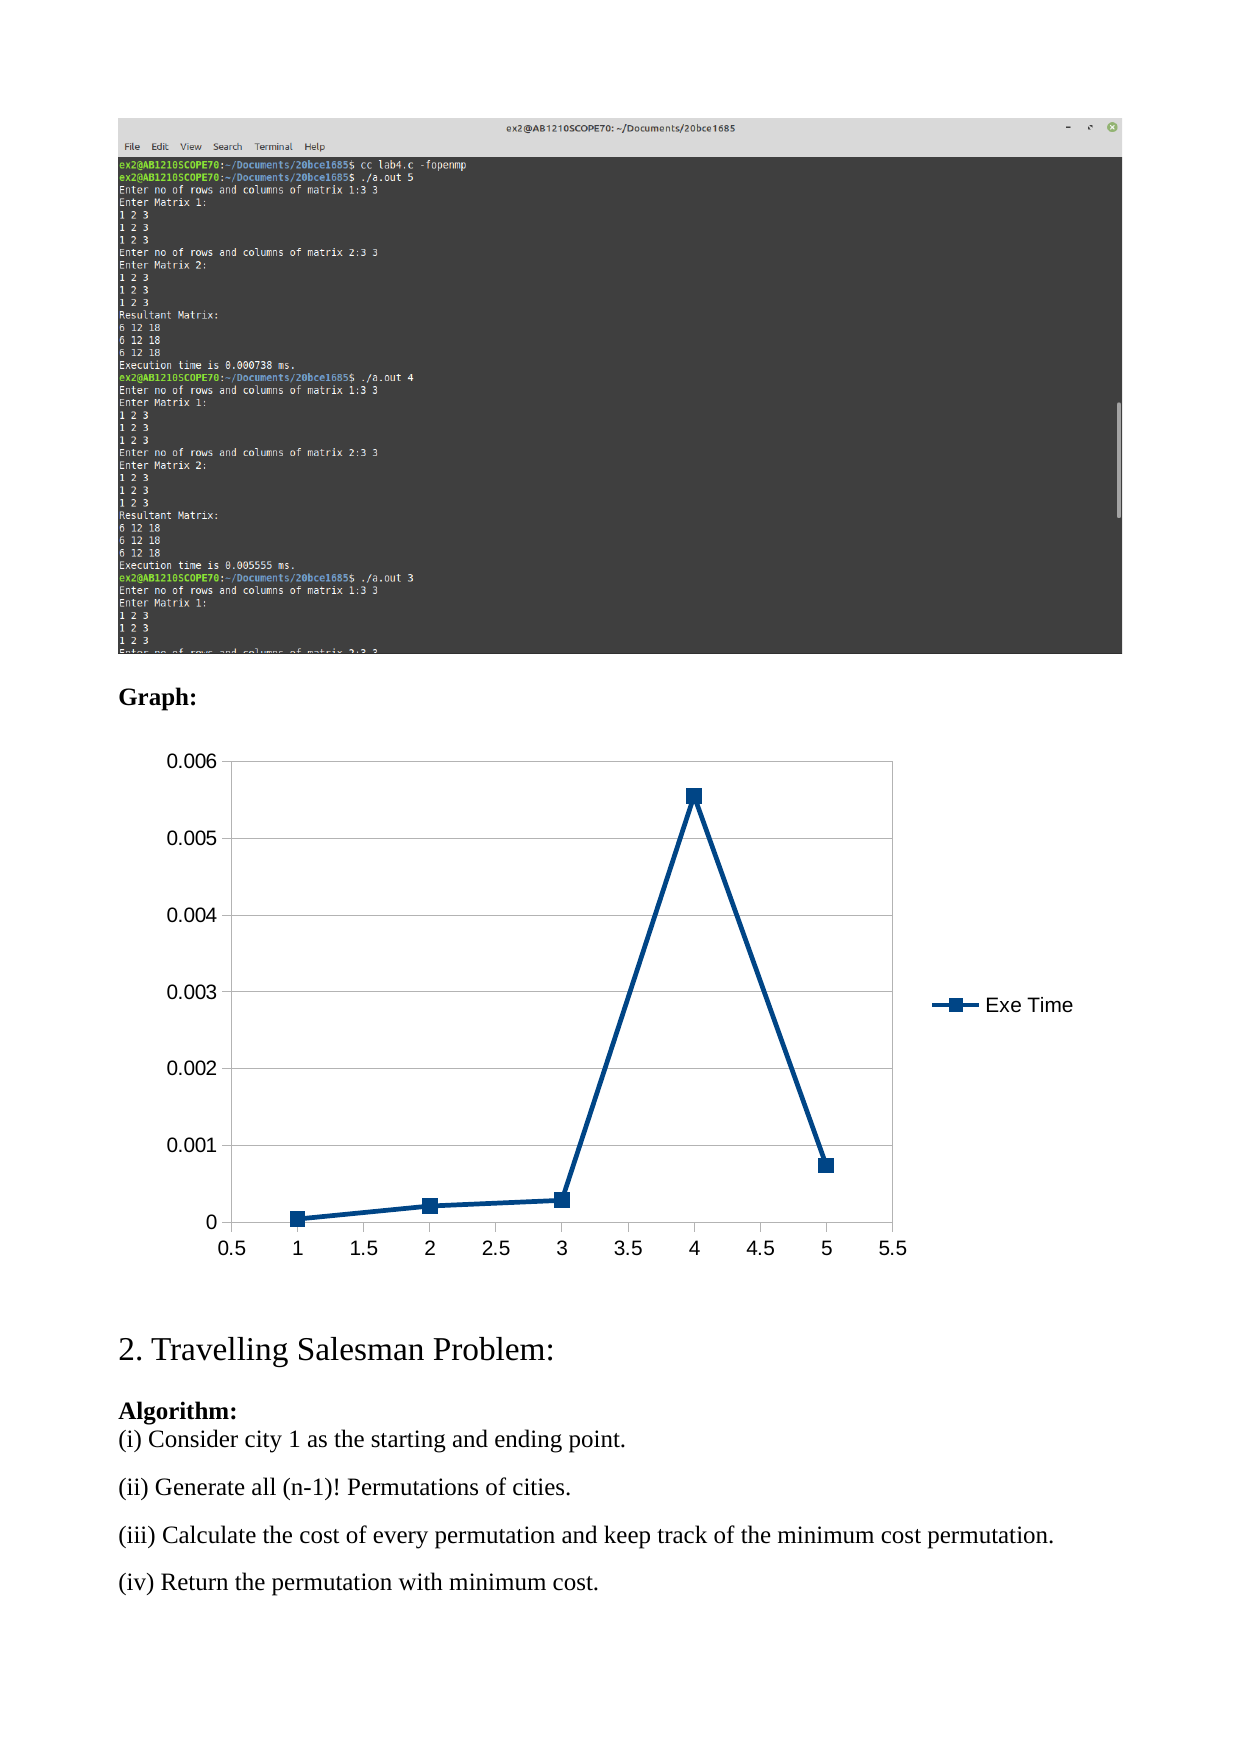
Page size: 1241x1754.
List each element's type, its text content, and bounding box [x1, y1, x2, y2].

text Graph: [118, 682, 1122, 711]
text (iii) Calculate the cost of every permutation and keep track of the minimum cost permutation. [118, 1520, 1122, 1548]
picture [118, 118, 1123, 654]
text Algorithm: [118, 1396, 1122, 1424]
text (iv) Return the permutation with minimum cost. [118, 1567, 1122, 1596]
text (ii) Generate all (n-1)! Permutations of cities. [118, 1472, 1122, 1501]
text 2. Travelling Salesman Problem: [118, 1329, 1122, 1367]
text (i) Consider city 1 as the starting and ending point. [118, 1424, 1122, 1453]
